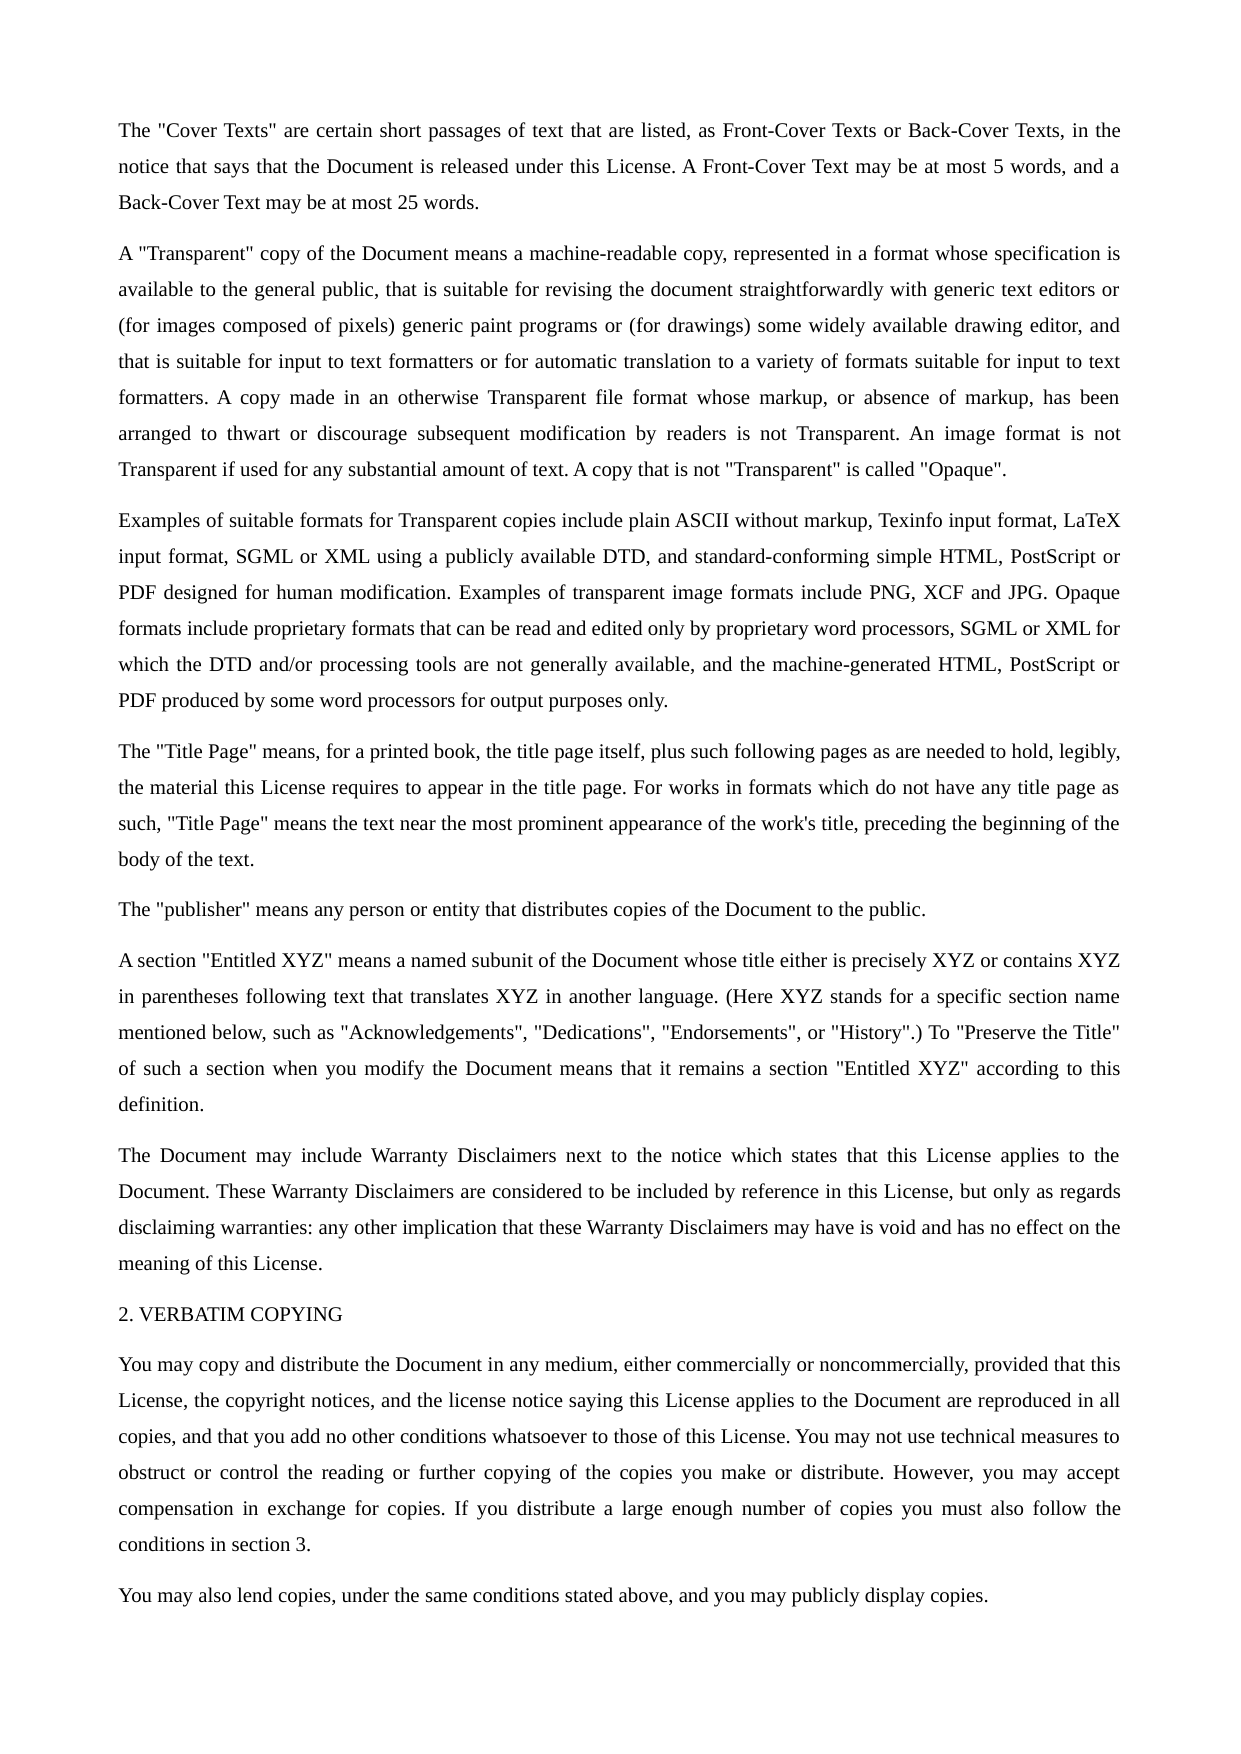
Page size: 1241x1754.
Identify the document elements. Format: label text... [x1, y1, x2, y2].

text 2. VERBATIM COPYING [118, 1301, 1122, 1326]
text The "Title Page" means, for a printed book, the title page itself, plus such following pages as are needed to hold, legibly, the material this License requires to appear in the title page. For works in formats which do not have any title page as such, "Title Page" means the text near the most prominent appearance of the work's title, preceding the beginning of the body of the text. [118, 738, 1122, 871]
text A "Transparent" copy of the Document means a machine-readable copy, represented in a format whose specification is available to the general public, that is suitable for revising the document straightforwardly with generic text editors or (for images composed of pixels) generic paint programs or (for drawings) some widely available drawing editor, and that is suitable for input to text formatters or for automatic translation to a variety of formats suitable for input to text formatters. A copy made in an otherwise Transparent file format whose markup, or absence of markup, has been arranged to thwart or discourage subsequent modification by readers is not Transparent. An image format is not Transparent if used for any substantial amount of text. A copy that is not "Transparent" is called "Opaque". [118, 241, 1122, 481]
text The "publisher" means any person or entity that distributes copies of the Document to the public. [118, 897, 1122, 921]
text The "Cover Texts" are certain short passages of text that are listed, as Front-Cover Texts or Back-Cover Texts, in the notice that says that the Document is released under this License. A Front-Cover Text may be at most 5 words, and a Back-Cover Text may be at most 25 words. [118, 118, 1122, 214]
text You may copy and distribute the Document in any medium, either commercially or noncommercially, provided that this License, the copyright notices, and the license notice saying this License applies to the Document are reproduced in all copies, and that you add no other conditions whatsoever to those of this License. You may not use technical measures to obstruct or control the reading or further copying of the copies you make or distribute. However, you may accept compensation in exchange for copies. If you distribute a large enough number of copies you must also follow the conditions in section 3. [118, 1352, 1122, 1556]
text Examples of suitable formats for Transparent copies include plain ASCII without markup, Texinfo input format, LaTeX input format, SGML or XML using a publicly available DTD, and standard-conforming simple HTML, PostScript or PDF designed for human modification. Examples of transparent image formats include PNG, XCF and JPG. Opaque formats include proprietary formats that can be read and edited only by proprietary word processors, SGML or XML for which the DTD and/or processing tools are not generally available, and the machine-generated HTML, PostScript or PDF produced by some word processors for output purposes only. [118, 508, 1122, 712]
text The Document may include Warranty Disclaimers next to the notice which states that this License applies to the Document. These Warranty Disclaimers are considered to be included by reference in this License, but only as regards disclaiming warranties: any other implication that these Warranty Disclaimers may have is void and has no effect on the meaning of this License. [118, 1143, 1122, 1275]
text You may also lend copies, under the same conditions stated above, and you may publicly display copies. [118, 1583, 1122, 1607]
text A section "Entitled XYZ" means a named subunit of the Document whose title either is precisely XYZ or contains XYZ in parentheses following text that translates XYZ in another language. (Here XYZ stands for a specific section name mentioned below, such as "Acknowledgements", "Dedications", "Endorsements", or "History".) To "Preserve the Title" of such a section when you modify the Document means that it remains a section "Entitled XYZ" according to this definition. [118, 948, 1122, 1116]
